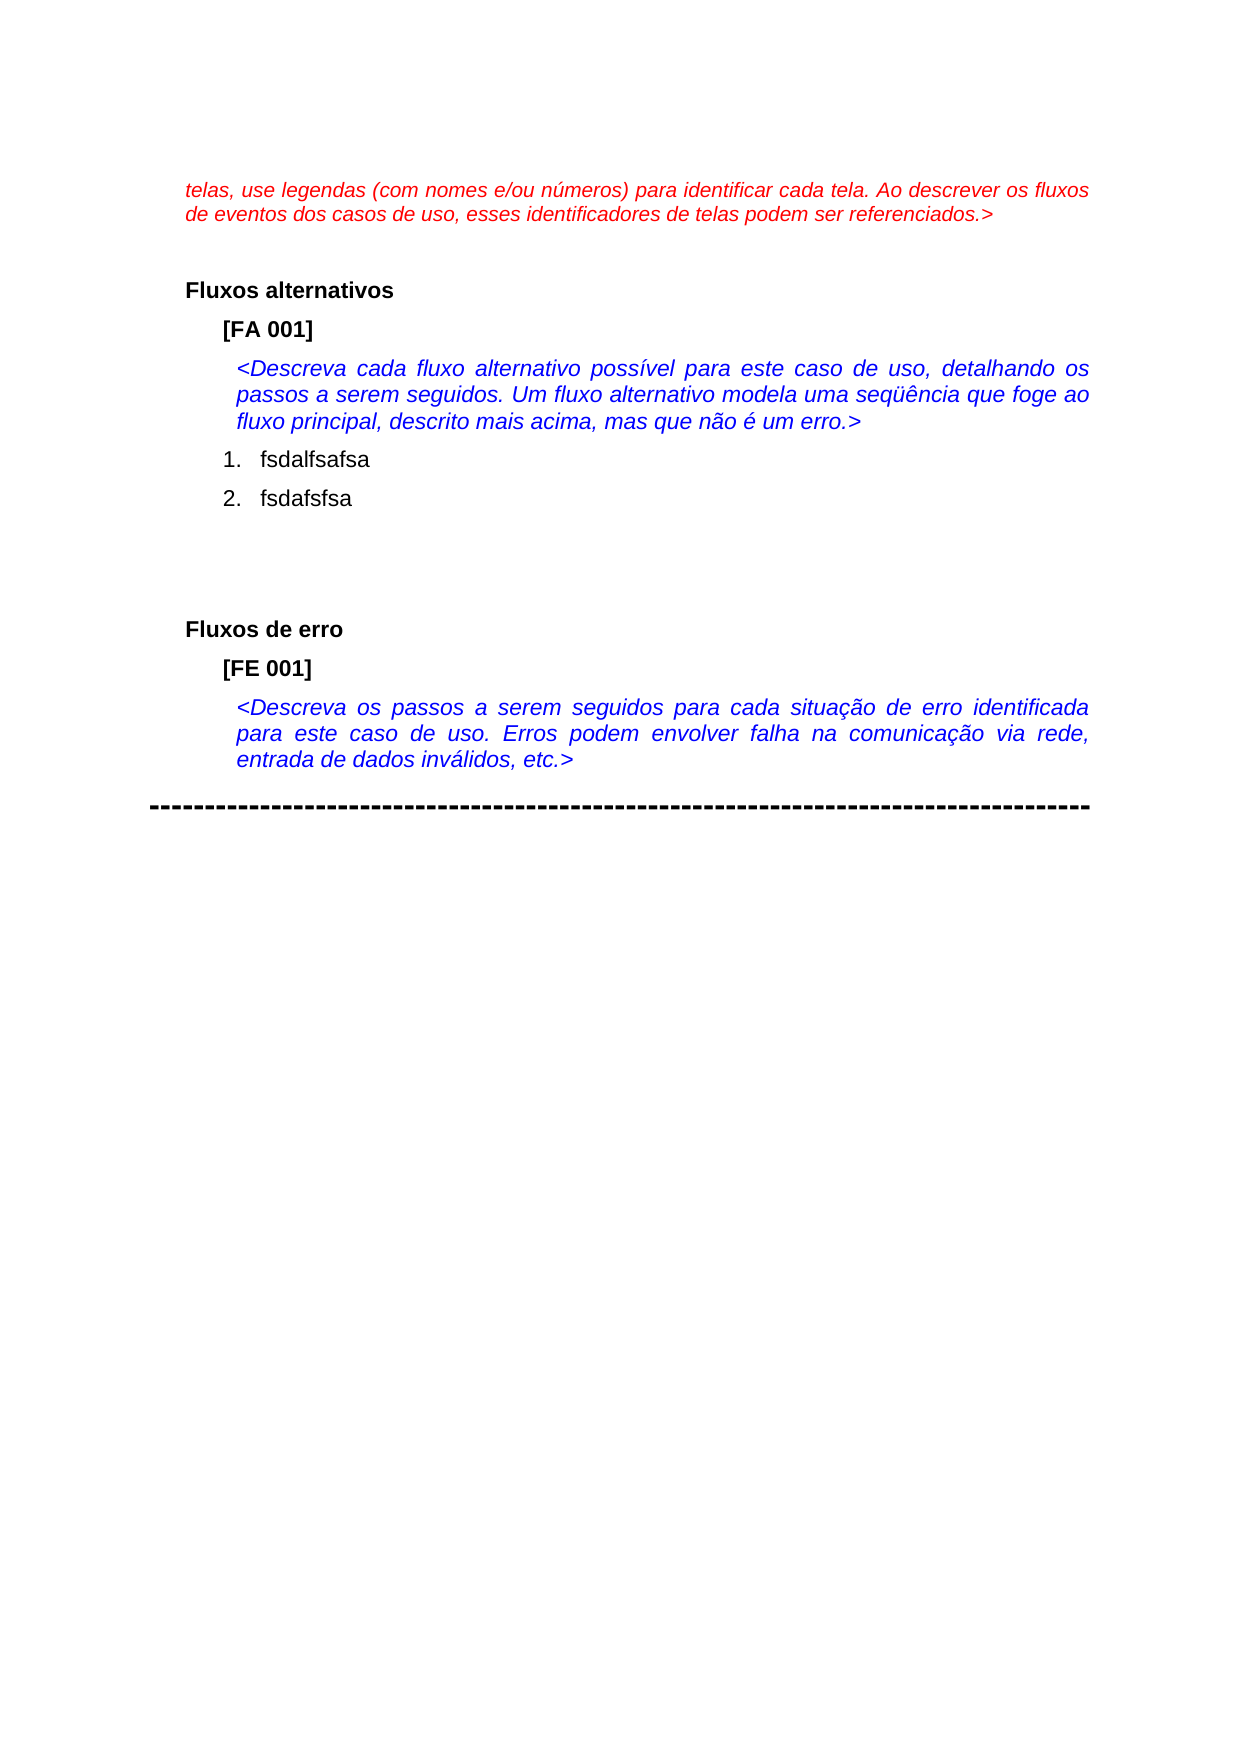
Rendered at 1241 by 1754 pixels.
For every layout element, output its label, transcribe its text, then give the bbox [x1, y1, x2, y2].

text ------------------------------------------------------------------------------------- [148, 785, 1092, 823]
text Fluxos alternativos [185, 277, 1092, 303]
text Fluxos de erro [185, 616, 1092, 642]
text <Descreva os passos a serem seguidos para cada situação de erro identificada para este caso de uso. Erros podem envolver falha na comunicação via rede, entrada de dados inválidos, etc.> [236, 693, 1092, 772]
text [FE 001] [223, 654, 1092, 681]
text telas, use legendas (com nomes e/ou números) para identificar cada tela. Ao descrever os fluxos de eventos dos casos de uso, esses identificadores de telas podem ser referenciados.> [185, 178, 1092, 226]
list fsdalfsafsa [223, 446, 1092, 473]
text [FA 001] [223, 316, 1092, 342]
text <Descreva cada fluxo alternativo possível para este caso de uso, detalhando os passos a serem seguidos. Um fluxo alternativo modela uma seqüência que foge ao fluxo principal, descrito mais acima, mas que não é um erro.> [236, 355, 1092, 434]
list fsdafsfsa [223, 485, 1092, 512]
